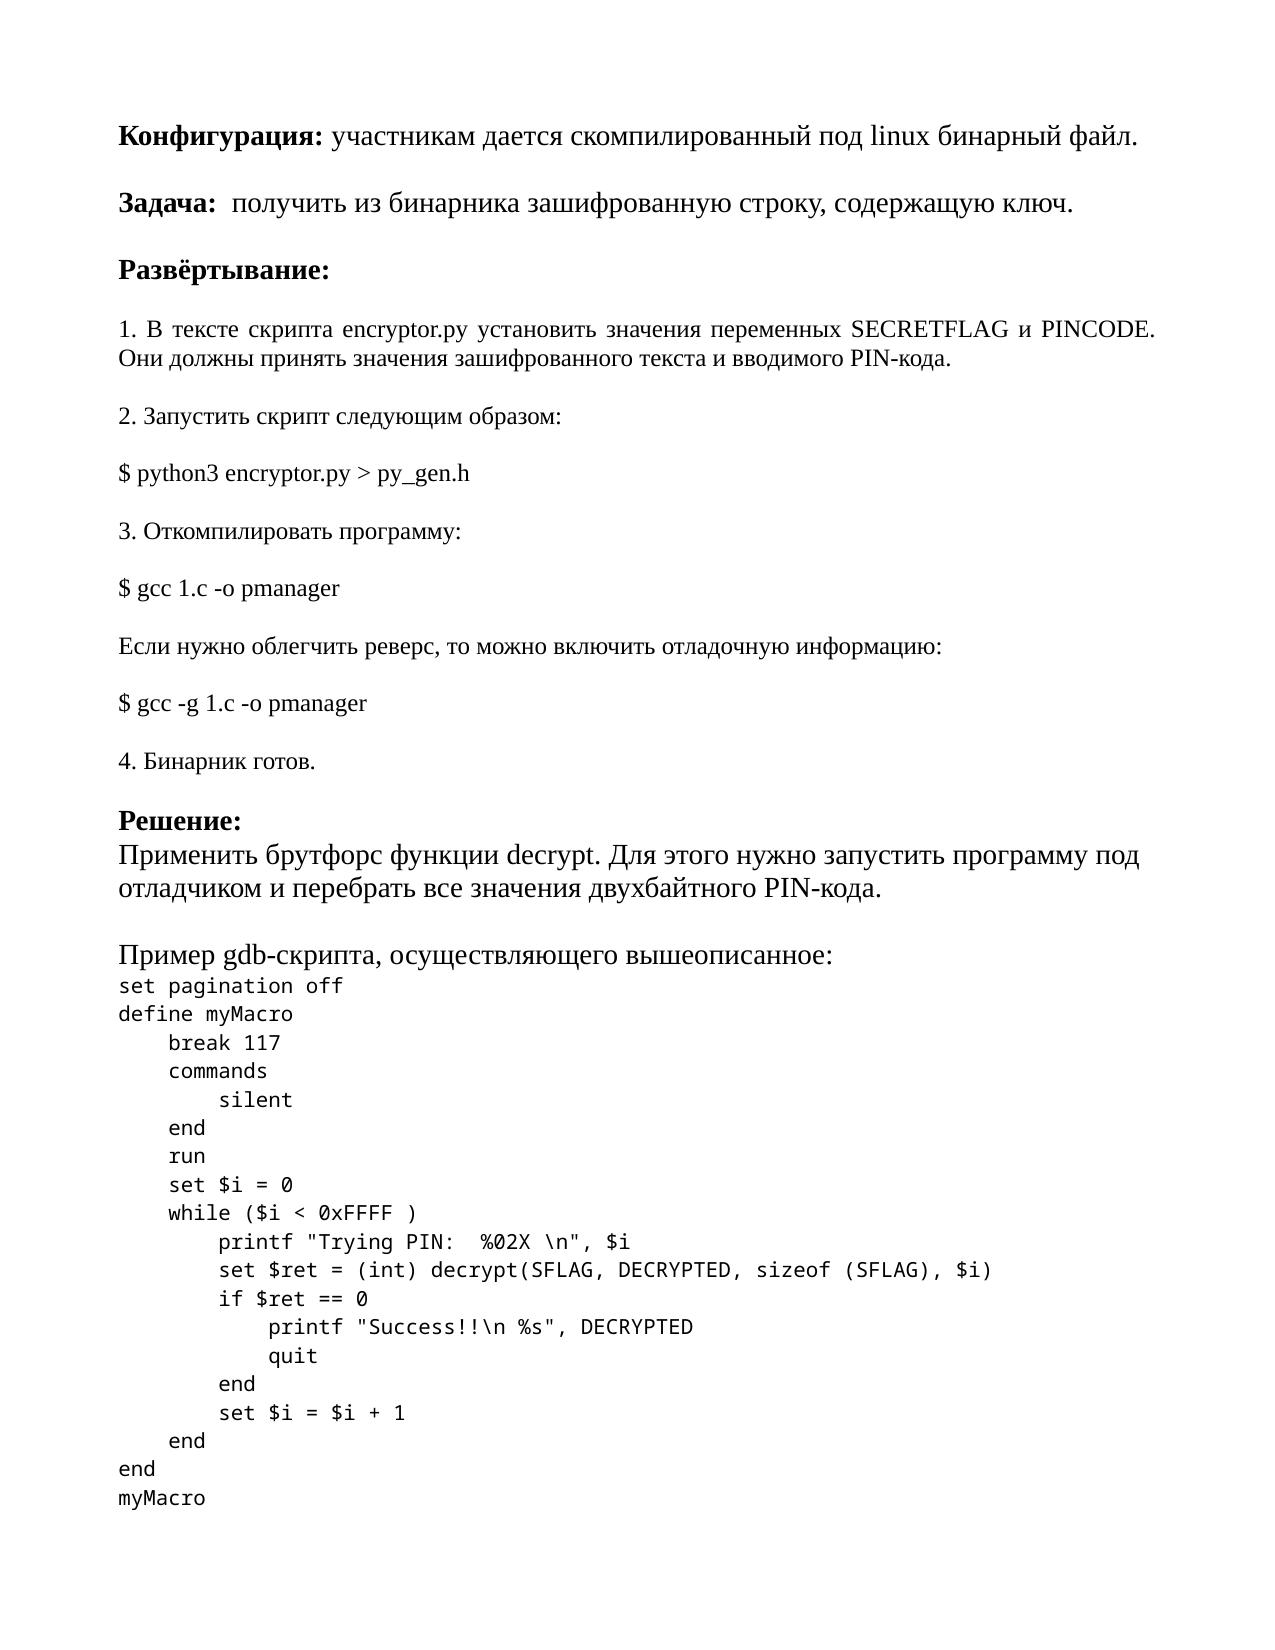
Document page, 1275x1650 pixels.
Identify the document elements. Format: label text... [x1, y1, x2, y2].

text end [118, 1426, 1157, 1454]
text end [118, 1369, 1157, 1398]
text $ gcc -g 1.c -o pmanager [118, 688, 1157, 717]
text 4. Бинарник готов. [118, 746, 1157, 774]
text 1. В тексте скрипта encryptor.py установить значения переменных SECRETFLAG и PINCODE. Они должны принять значения зашифрованного текста и вводимого PIN-кода. [118, 314, 1157, 372]
text run [118, 1142, 1157, 1170]
text end [118, 1454, 1157, 1483]
text if $ret == 0 [118, 1284, 1157, 1312]
text $ gcc 1.c -o pmanager [118, 573, 1157, 602]
text Применить брутфорс функции decrypt. Для этого нужно запустить программу под отладчиком и перебрать все значения двухбайтного PIN-кода. [118, 837, 1157, 904]
text set $i = 0 [118, 1170, 1157, 1198]
text Решение: [118, 803, 1157, 837]
text myMacro [118, 1483, 1157, 1511]
text set $i = $i + 1 [118, 1398, 1157, 1426]
text Пример gdb-скрипта, осуществляющего вышеописанное: [118, 937, 1157, 971]
text silent [118, 1085, 1157, 1113]
text printf "Success!!\n %s", DECRYPTED [118, 1312, 1157, 1341]
text Если нужно облегчить реверс, то можно включить отладочную информацию: [118, 631, 1157, 659]
text define myMacro [118, 999, 1157, 1028]
text set $ret = (int) decrypt(SFLAG, DECRYPTED, sizeof (SFLAG), $i) [118, 1255, 1157, 1284]
text printf "Trying PIN: %02X \n", $i [118, 1227, 1157, 1255]
text set pagination off [118, 971, 1157, 999]
text 3. Откомпилировать программу: [118, 516, 1157, 544]
text end [118, 1113, 1157, 1142]
text while ($i < 0xFFFF ) [118, 1198, 1157, 1227]
text $ python3 encryptor.py > py_gen.h [118, 458, 1157, 487]
text 2. Запустить скрипт следующим образом: [118, 401, 1157, 429]
text quit [118, 1341, 1157, 1369]
text Конфигурация: участникам дается скомпилированный под linux бинарный файл. [118, 118, 1157, 152]
text Развёртывание: [118, 252, 1157, 286]
text commands [118, 1056, 1157, 1085]
text break 117 [118, 1028, 1157, 1056]
text Задача: получить из бинарника зашифрованную строку, содержащую ключ. [118, 185, 1157, 219]
